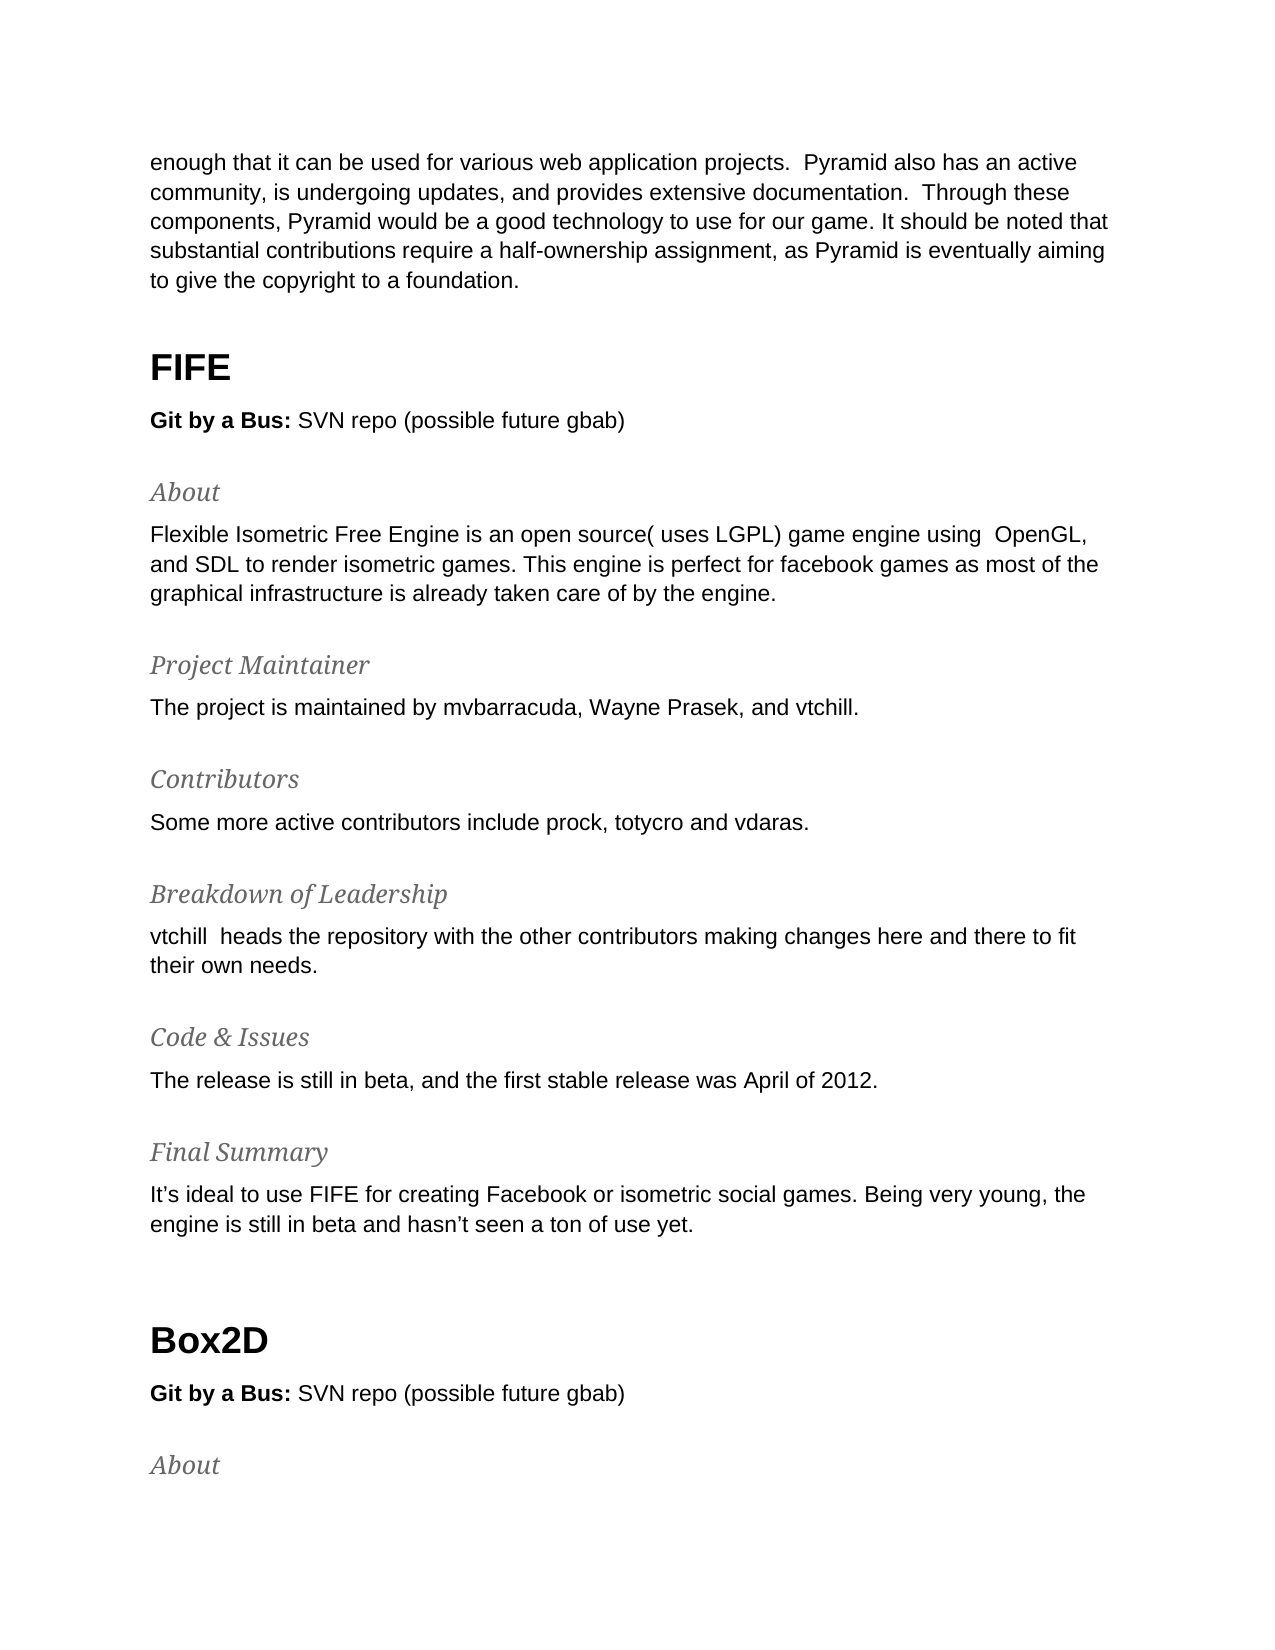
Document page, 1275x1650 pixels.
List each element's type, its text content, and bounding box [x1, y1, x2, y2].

text Some more active contributors include prock, totycro and vdaras. [150, 809, 1125, 835]
text It’s ideal to use FIFE for creating Facebook or isometric social games. Being very young, the engine is still in beta and hasn’t seen a ton of use yet. [150, 1182, 1125, 1237]
subtitle Breakdown of Leadership [150, 876, 1125, 910]
text The project is maintained by mvbarracuda, Wayne Prasek, and vtchill. [150, 695, 1125, 721]
subtitle About [150, 474, 1125, 508]
subtitle Box2D [150, 1320, 1125, 1362]
subtitle Final Summary [150, 1134, 1125, 1168]
subtitle Contributors [150, 762, 1125, 796]
subtitle FIFE [150, 347, 1125, 389]
text Git by a Bus: SVN repo (possible future gbab) [150, 1381, 1125, 1406]
subtitle Project Maintainer [150, 647, 1125, 682]
text Flexible Isometric Free Engine is an open source( uses LGPL) game engine using OpenGL, and SDL to render isometric games. This engine is perfect for facebook games as most of the graphical infrastructure is already taken care of by the engine. [150, 522, 1125, 606]
subtitle About [150, 1447, 1125, 1482]
text The release is still in beta, and the first stable release was April of 2012. [150, 1067, 1125, 1093]
text vtchill heads the repository with the other contributors making changes here and there to fit their own needs. [150, 924, 1125, 979]
text Git by a Bus: SVN repo (possible future gbab) [150, 407, 1125, 433]
subtitle Code & Issues [150, 1020, 1125, 1054]
text enough that it can be used for various web application projects. Pyramid also has an active community, is undergoing updates, and provides extensive documentation. Through these components, Pyramid would be a good technology to use for our game. It should be noted that substantial contributions require a half-ownership assignment, as Pyramid is eventually aiming to give the copyright to a foundation. [150, 150, 1125, 293]
